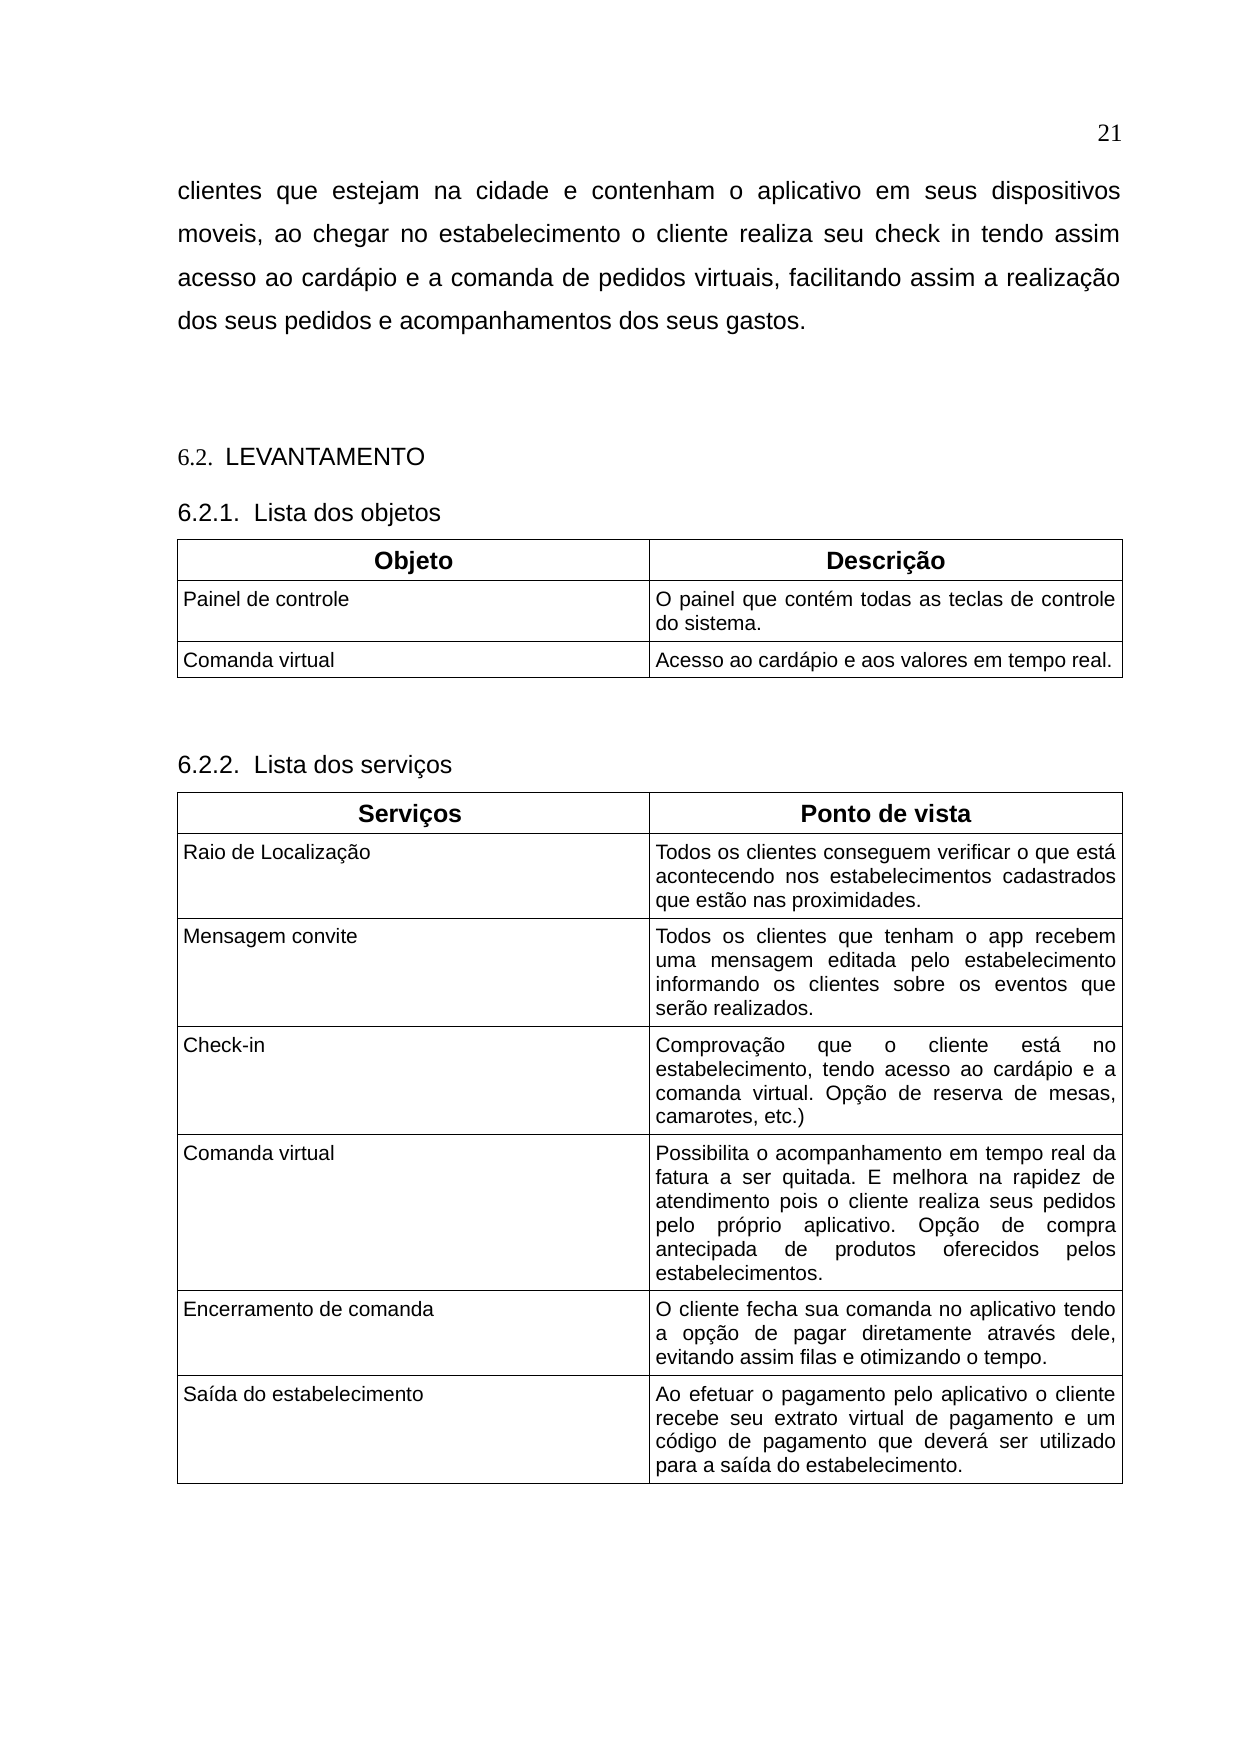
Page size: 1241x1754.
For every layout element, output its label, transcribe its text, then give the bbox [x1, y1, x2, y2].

table_cell Todos os clientes que tenham o app recebem uma mensagem editada pelo estabelecimento informando os clientes sobre os eventos que serão realizados. [650, 919, 1122, 1026]
table_header Descrição [650, 540, 1122, 580]
table_cell Saída do estabelecimento [178, 1376, 649, 1483]
table_cell Mensagem convite [178, 919, 649, 1026]
table_cell O cliente fecha sua comanda no aplicativo tendo a opção de pagar diretamente através dele, evitando assim filas e otimizando o tempo. [650, 1291, 1122, 1375]
table_cell O painel que contém todas as teclas de controle do sistema. [650, 581, 1122, 641]
table_cell Encerramento de comanda [178, 1291, 649, 1375]
text clientes que estejam na cidade e contenham o aplicativo em seus dispositivos moveis, ao chegar no estabelecimento o cliente realiza seu check in tendo assim acesso ao cardápio e a comanda de pedidos virtuais, facilitando assim a realização dos seus pedidos e acompanhamentos dos seus gastos. [177, 176, 1122, 334]
table_cell Painel de controle [178, 581, 649, 641]
table_header Objeto [178, 540, 649, 580]
table_cell Possibilita o acompanhamento em tempo real da fatura a ser quitada. E melhora na rapidez de atendimento pois o cliente realiza seus pedidos pelo próprio aplicativo. Opção de compra antecipada de produtos oferecidos pelos estabelecimentos. [650, 1135, 1122, 1290]
table_cell Check-in [178, 1027, 649, 1134]
table_header Serviços [178, 793, 649, 833]
table_cell Comanda virtual [178, 642, 649, 677]
table_cell Acesso ao cardápio e aos valores em tempo real. [650, 642, 1122, 677]
table_cell Comanda virtual [178, 1135, 649, 1290]
table_cell Todos os clientes conseguem verificar o que está acontecendo nos estabelecimentos cadastrados que estão nas proximidades. [650, 834, 1122, 917]
subtitle Lista dos serviços [177, 751, 1122, 779]
subtitle Lista dos objetos [177, 498, 1122, 527]
table_cell Ao efetuar o pagamento pelo aplicativo o cliente recebe seu extrato virtual de pagamento e um código de pagamento que deverá ser utilizado para a saída do estabelecimento. [650, 1376, 1122, 1483]
table_cell Raio de Localização [178, 834, 649, 917]
subtitle Levantamento [177, 442, 1122, 471]
table_cell Comprovação que o cliente está no estabelecimento, tendo acesso ao cardápio e a comanda virtual. Opção de reserva de mesas, camarotes, etc.) [650, 1027, 1122, 1134]
table_header Ponto de vista [650, 793, 1122, 833]
